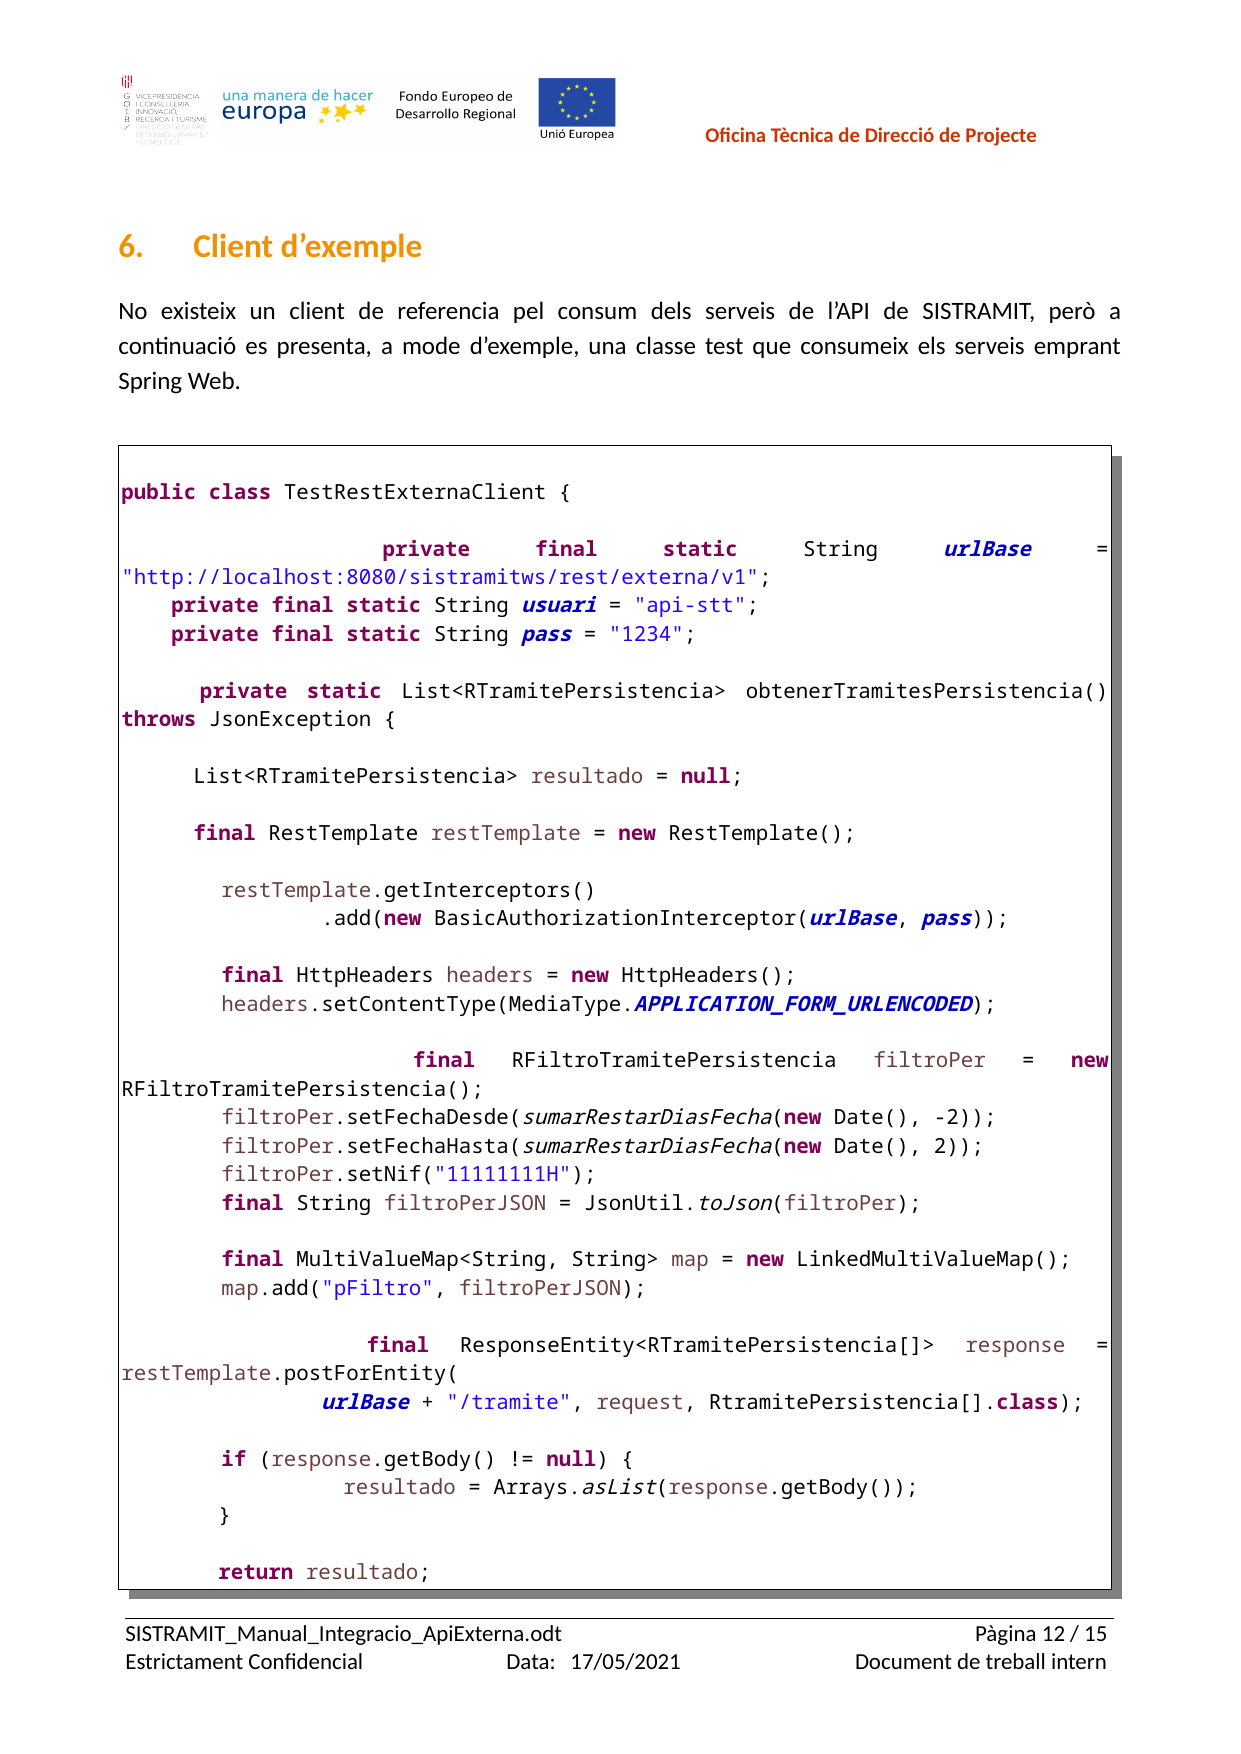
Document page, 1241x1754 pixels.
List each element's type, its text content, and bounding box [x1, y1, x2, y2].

text filtroPer.setFechaHasta(sumarRestarDiasFecha(new Date(), 2)); [119, 1128, 1111, 1156]
text final HttpHeaders headers = new HttpHeaders(); [119, 957, 1111, 986]
text resultado = Arrays.asList(response.getBody()); [119, 1469, 1111, 1497]
text .add(new BasicAuthorizationInterceptor(urlBase, pass)); [119, 900, 1111, 932]
text private final static String urlBase = "http://localhost:8080/sistramitws/rest/externa/v1"; [119, 531, 1111, 587]
text private final static String usuari = "api-stt"; [119, 587, 1111, 616]
text final String filtroPerJSON = JsonUtil.toJson(filtroPer); [119, 1185, 1111, 1216]
text private static List<RTramitePersistencia> obtenerTramitesPersistencia() throws JsonException { [119, 673, 1111, 733]
text final RestTemplate restTemplate = new RestTemplate(); [119, 815, 1111, 846]
text restTemplate.getInterceptors() [119, 872, 1111, 900]
text final RFiltroTramitePersistencia filtroPer = new RFiltroTramitePersistencia(); [119, 1042, 1111, 1099]
text map.add("pFiltro", filtroPerJSON); [119, 1270, 1111, 1301]
picture [219, 73, 621, 147]
text } [119, 1497, 1111, 1529]
text filtroPer.setFechaDesde(sumarRestarDiasFecha(new Date(), -2)); [119, 1099, 1111, 1128]
text filtroPer.setNif("11111111H"); [119, 1156, 1111, 1185]
text List<RTramitePersistencia> resultado = null; [119, 758, 1111, 789]
text urlBase + "/tramite", request, RtramitePersistencia[].class); [119, 1384, 1111, 1415]
text if (response.getBody() != null) { [119, 1441, 1111, 1469]
text headers.setContentType(MediaType.APPLICATION_FORM_URLENCODED); [119, 986, 1111, 1017]
text No existeix un client de referencia pel consum dels serveis de l’API de SISTRAMIT, però a continuació es presenta, a mode d’exemple, una classe test que consumeix els serveis emprant Spring Web. [118, 295, 1122, 396]
picture [118, 73, 213, 147]
text return resultado; [119, 1554, 1111, 1589]
text public class TestRestExternaClient { [119, 474, 1111, 505]
text final MultiValueMap<String, String> map = new LinkedMultiValueMap(); [119, 1242, 1111, 1270]
text final ResponseEntity<RTramitePersistencia[]> response = restTemplate.postForEntity( [119, 1327, 1111, 1384]
subtitle Client d’exemple [118, 225, 1122, 266]
text private final static String pass = "1234"; [119, 616, 1111, 647]
